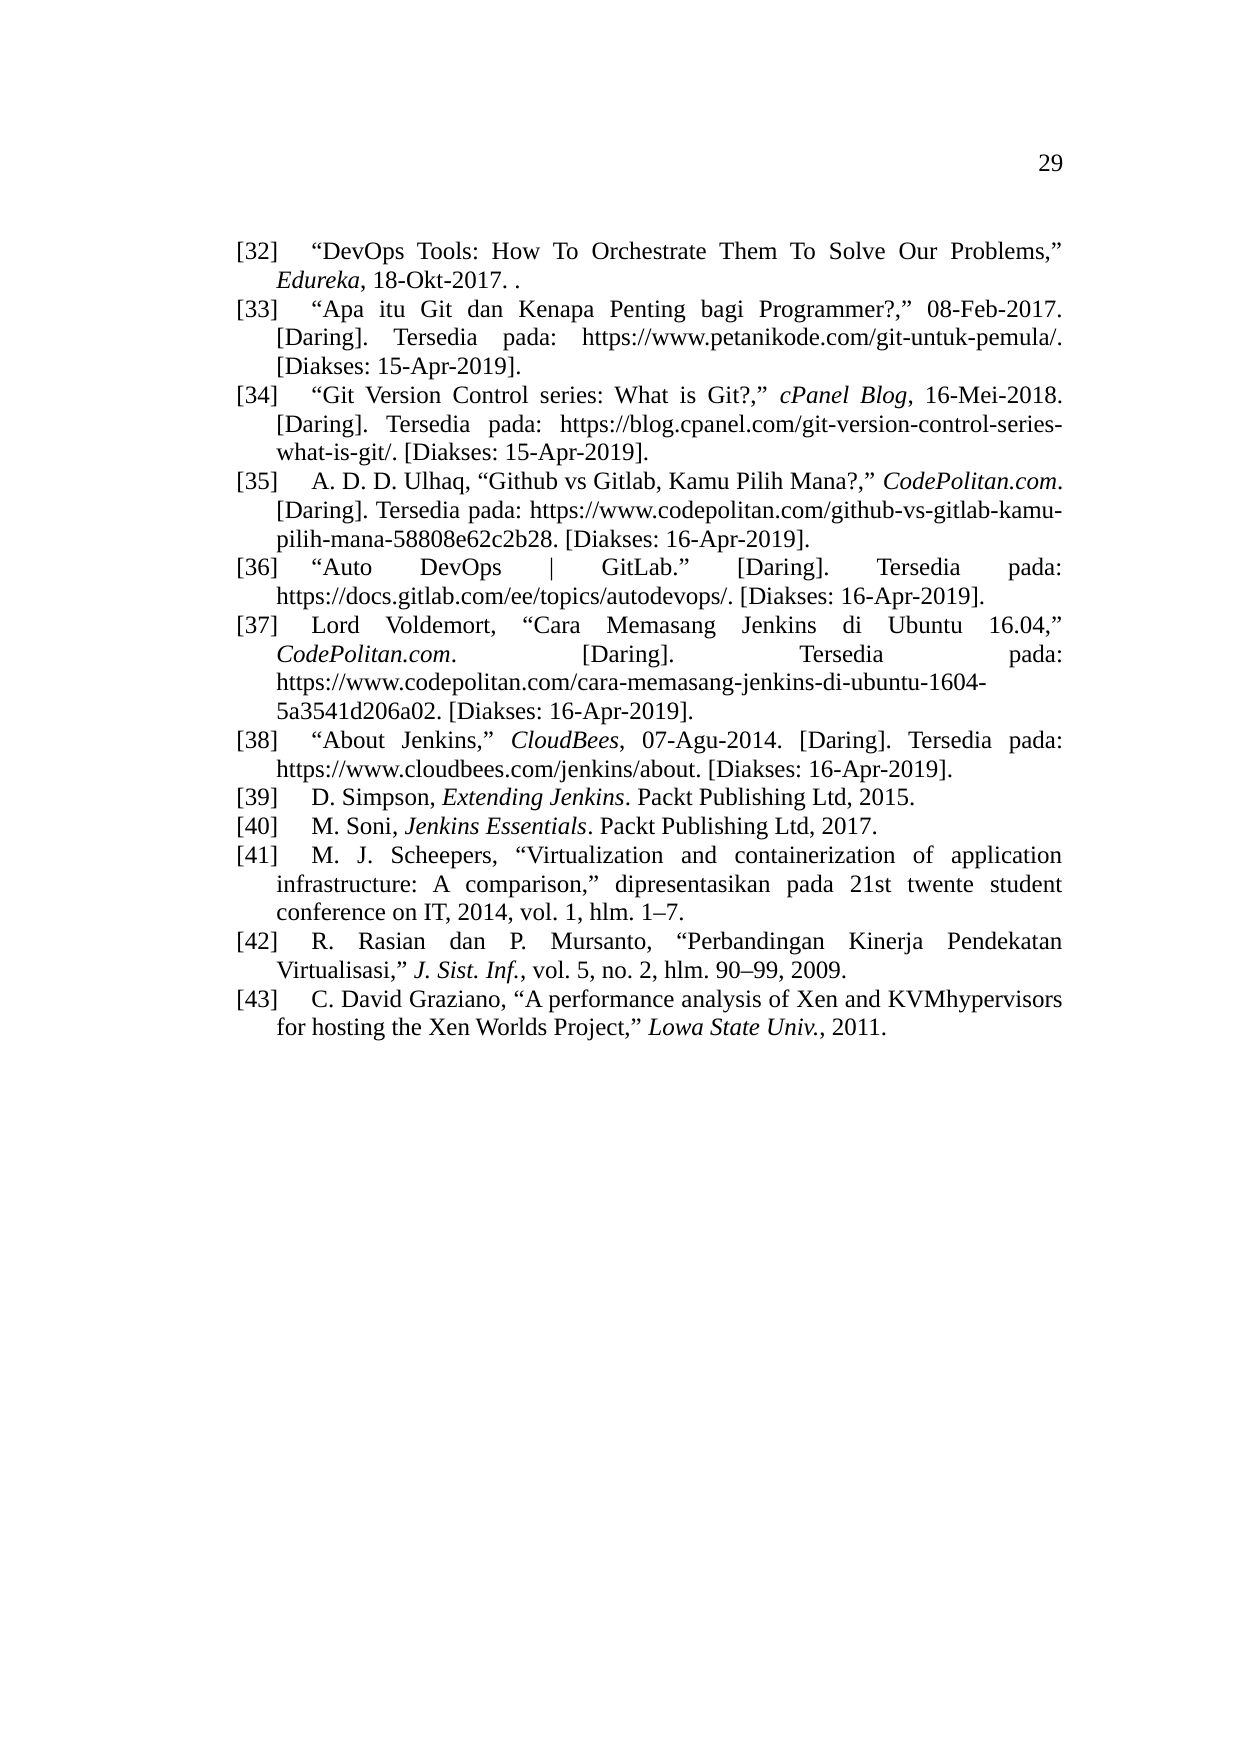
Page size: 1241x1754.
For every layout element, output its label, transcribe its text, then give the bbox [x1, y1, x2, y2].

text [42] R. Rasian dan P. Mursanto, “Perbandingan Kinerja Pendekatan Virtualisasi,” J. Sist. Inf., vol. 5, no. 2, hlm. 90–99, 2009. [236, 926, 1063, 984]
text [38] “About Jenkins,” CloudBees, 07-Agu-2014. [Daring]. Tersedia pada: https://www.cloudbees.com/jenkins/about. [Diakses: 16-Apr-2019]. [236, 725, 1063, 782]
text [34] “Git Version Control series: What is Git?,” cPanel Blog, 16-Mei-2018. [Daring]. Tersedia pada: https://blog.cpanel.com/git-version-control-series-what-is-git/. [Diakses: 15-Apr-2019]. [236, 380, 1063, 466]
text [33] “Apa itu Git dan Kenapa Penting bagi Programmer?,” 08-Feb-2017. [Daring]. Tersedia pada: https://www.petanikode.com/git-untuk-pemula/. [Diakses: 15-Apr-2019]. [236, 294, 1063, 380]
text [43] C. David Graziano, “A performance analysis of Xen and KVMhypervisors for hosting the Xen Worlds Project,” Lowa State Univ., 2011. [236, 984, 1063, 1041]
text [39] D. Simpson, Extending Jenkins. Packt Publishing Ltd, 2015. [236, 782, 1063, 811]
text [32] “DevOps Tools: How To Orchestrate Them To Solve Our Problems,” Edureka, 18-Okt-2017. . [236, 236, 1063, 294]
text [37] Lord Voldemort, “Cara Memasang Jenkins di Ubuntu 16.04,” CodePolitan.com. [Daring]. Tersedia pada: https://www.codepolitan.com/cara-memasang-jenkins-di-ubuntu-1604-5a3541d206a02. [Diakses: 16-Apr-2019]. [236, 610, 1063, 725]
text [41] M. J. Scheepers, “Virtualization and containerization of application infrastructure: A comparison,” dipresentasikan pada 21st twente student conference on IT, 2014, vol. 1, hlm. 1–7. [236, 840, 1063, 926]
text [35] A. D. D. Ulhaq, “Github vs Gitlab, Kamu Pilih Mana?,” CodePolitan.com. [Daring]. Tersedia pada: https://www.codepolitan.com/github-vs-gitlab-kamu-pilih-mana-58808e62c2b28. [Diakses: 16-Apr-2019]. [236, 466, 1063, 552]
text [40] M. Soni, Jenkins Essentials. Packt Publishing Ltd, 2017. [236, 811, 1063, 840]
text [36] “Auto DevOps | GitLab.” [Daring]. Tersedia pada: https://docs.gitlab.com/ee/topics/autodevops/. [Diakses: 16-Apr-2019]. [236, 552, 1063, 610]
